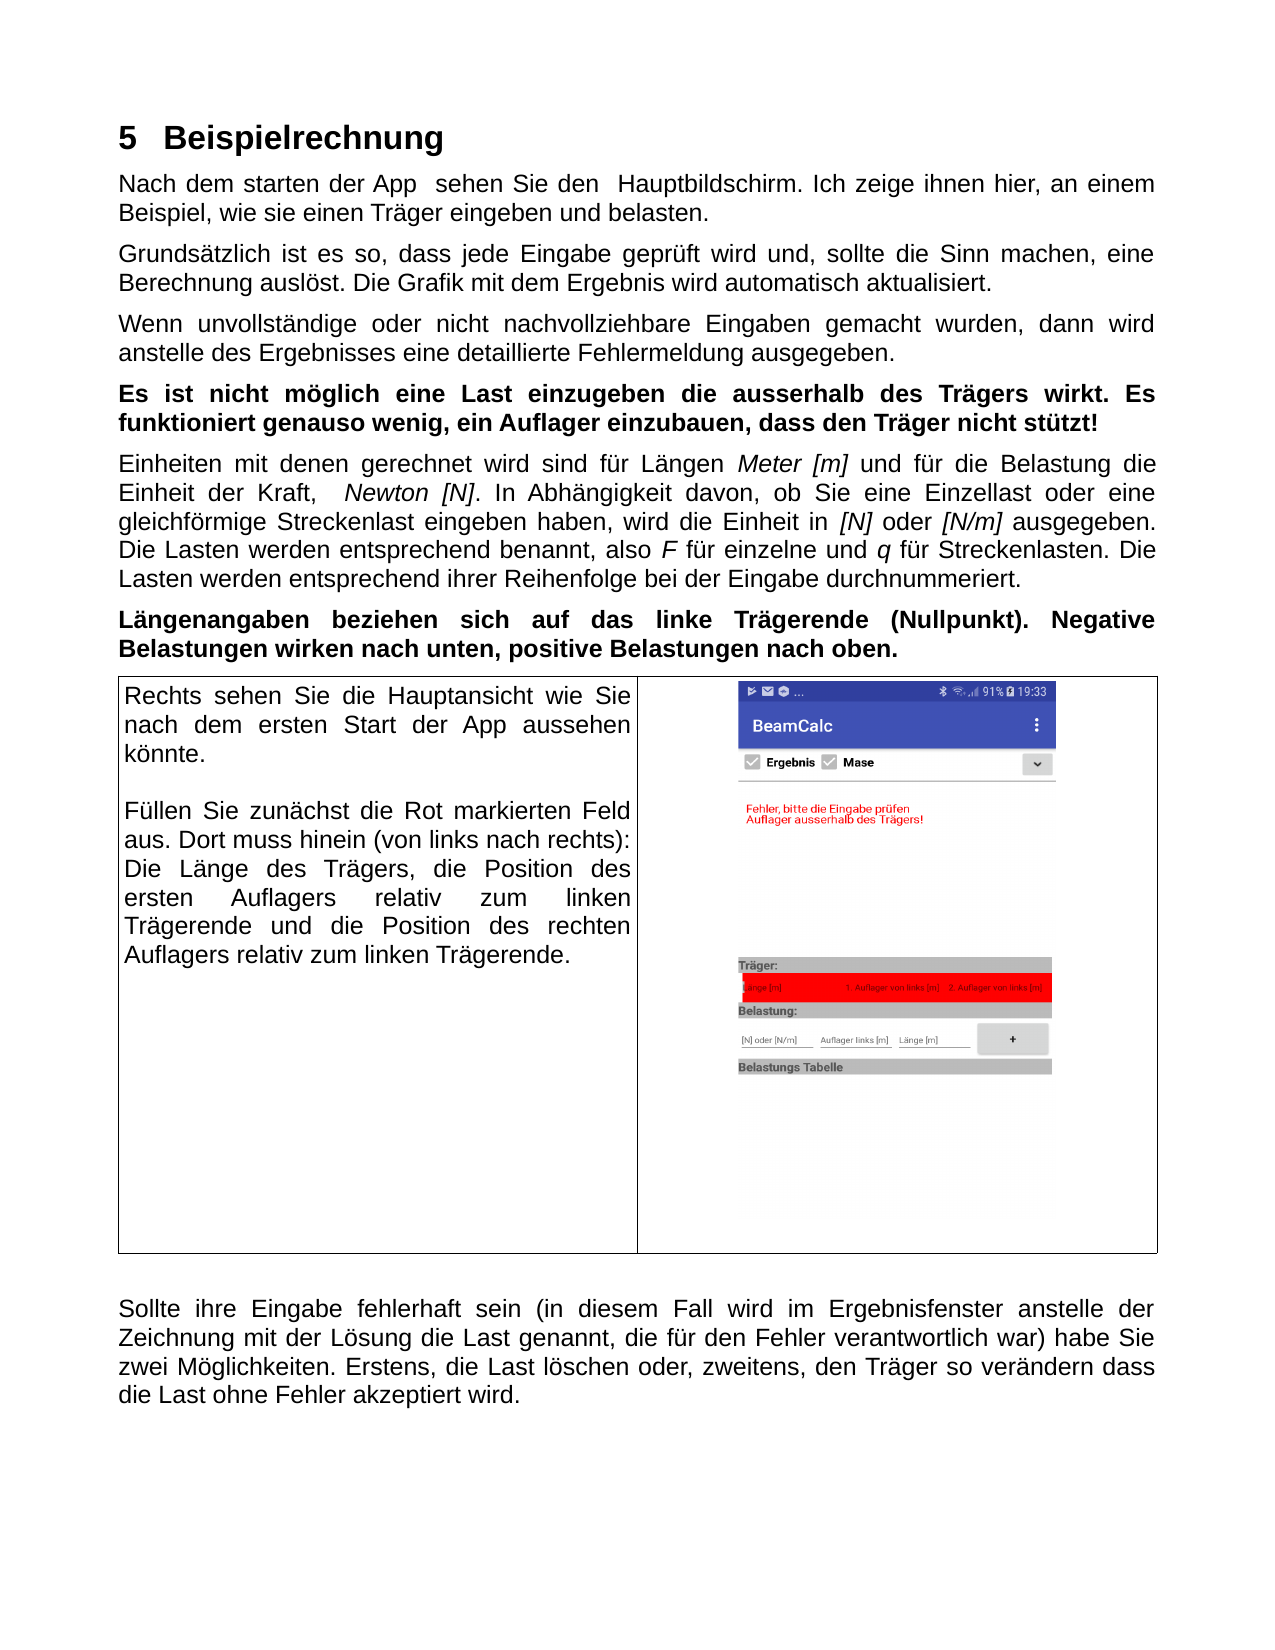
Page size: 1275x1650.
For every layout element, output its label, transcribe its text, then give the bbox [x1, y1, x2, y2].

table_header Rechts sehen Sie die Hauptansicht wie Sie nach dem ersten Start der App aussehen könnte. Füllen Sie zunächst die Rot markierten Feld aus. Dort muss hinein (von links nach rechts): Die Länge des Trägers, die Position des ersten Auflagers relativ zum linken Trägerende und die Position des rechten Auflagers relativ zum linken Trägerende. [119, 677, 637, 1253]
text Grundsätzlich ist es so, dass jede Eingabe geprüft wird und, sollte die Sinn machen, eine Berechnung auslöst. Die Grafik mit dem Ergebnis wird automatisch aktualisiert. [118, 239, 1157, 297]
text Einheiten mit denen gerechnet wird sind für Längen Meter [m] und für die Belastung die Einheit der Kraft, Newton [N]. In Abhängigkeit davon, ob Sie eine Einzellast oder eine gleichförmige Streckenlast eingeben haben, wird die Einheit in [N] oder [N/m] ausgegeben. Die Lasten werden entsprechend benannt, also F für einzelne und q für Streckenlasten. Die Lasten werden entsprechend ihrer Reihenfolge bei der Eingabe durchnummeriert. [118, 449, 1157, 593]
text Nach dem starten der App sehen Sie den Hauptbildschirm. Ich zeige ihnen hier, an einem Beispiel, wie sie einen Träger eingeben und belasten. [118, 169, 1157, 227]
text Es ist nicht möglich eine Last einzugeben die ausserhalb des Trägers wirkt. Es funktioniert genauso wenig, ein Auflager einzubauen, dass den Träger nicht stützt! [118, 379, 1157, 437]
table_header [638, 677, 1157, 1253]
text Wenn unvollständige oder nicht nachvollziehbare Eingaben gemacht wurden, dann wird anstelle des Ergebnisses eine detaillierte Fehlermeldung ausgegeben. [118, 309, 1157, 367]
subtitle Beispielrechnung [118, 118, 1157, 157]
text Längenangaben beziehen sich auf das linke Trägerende (Nullpunkt). Negative Belastungen wirken nach unten, positive Belastungen nach oben. [118, 606, 1157, 663]
picture [738, 681, 1056, 1219]
text Sollte ihre Eingabe fehlerhaft sein (in diesem Fall wird im Ergebnisfenster anstelle der Zeichnung mit der Lösung die Last genannt, die für den Fehler verantwortlich war) habe Sie zwei Möglichkeiten. Erstens, die Last löschen oder, zweitens, den Träger so verändern dass die Last ohne Fehler akzeptiert wird. [118, 1294, 1157, 1409]
